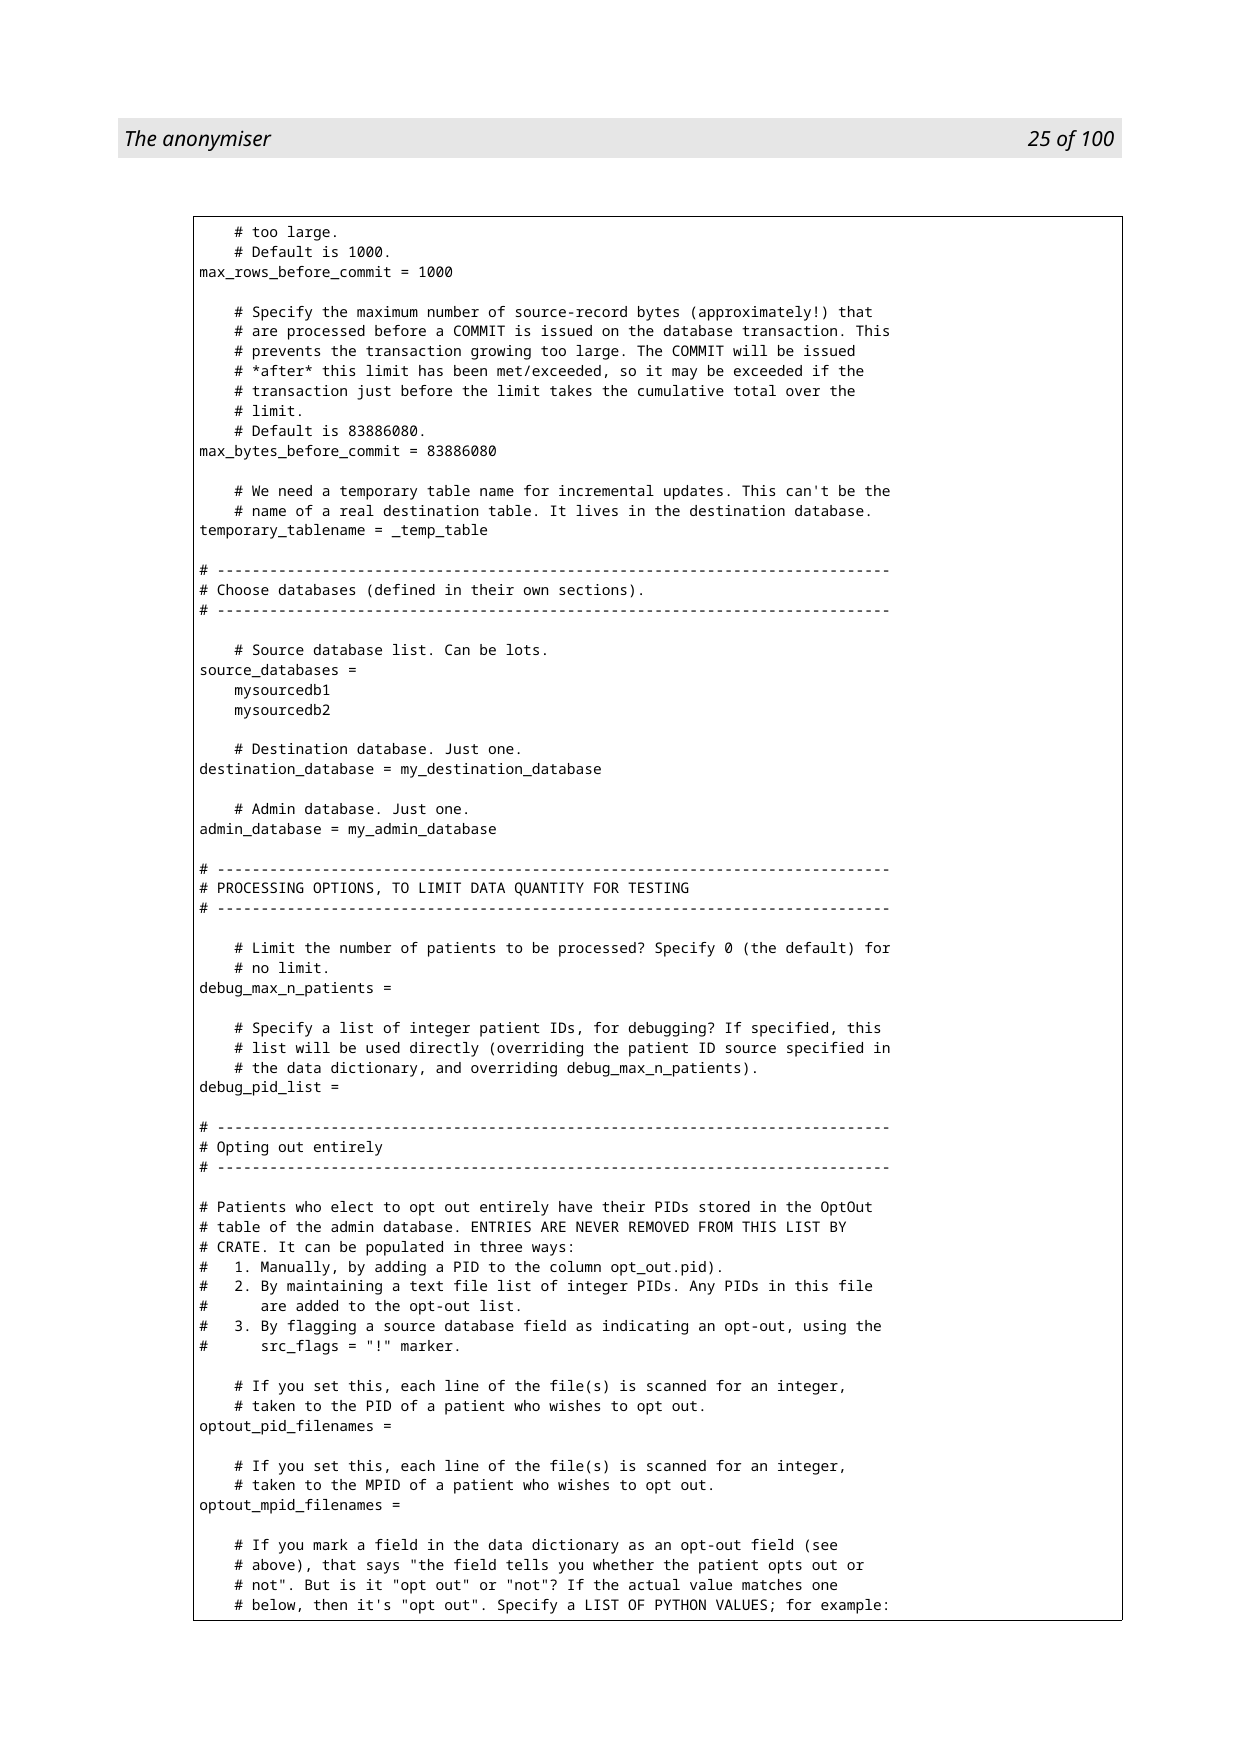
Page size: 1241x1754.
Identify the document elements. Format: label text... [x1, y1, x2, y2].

table_header # too large. # Default is 1000. max_rows_before_commit = 1000 # Specify the maximum number of source-record bytes (approximately!) that # are processed before a COMMIT is issued on the database transaction. This # prevents the transaction growing too large. The COMMIT will be issued # *after* this limit has been met/exceeded, so it may be exceeded if the # transaction just before the limit takes the cumulative total over the # limit. # Default is 83886080. max_bytes_before_commit = 83886080 # We need a temporary table name for incremental updates. This can't be the # name of a real destination table. It lives in the destination database. temporary_tablename = _temp_table # ----------------------------------------------------------------------------- # Choose databases (defined in their own sections). # ----------------------------------------------------------------------------- # Source database list. Can be lots. source_databases = mysourcedb1 mysourcedb2 # Destination database. Just one. destination_database = my_destination_database # Admin database. Just one. admin_database = my_admin_database # ----------------------------------------------------------------------------- # PROCESSING OPTIONS, TO LIMIT DATA QUANTITY FOR TESTING # ----------------------------------------------------------------------------- # Limit the number of patients to be processed? Specify 0 (the default) for # no limit. debug_max_n_patients = # Specify a list of integer patient IDs, for debugging? If specified, this # list will be used directly (overriding the patient ID source specified in # the data dictionary, and overriding debug_max_n_patients). debug_pid_list = # ----------------------------------------------------------------------------- # Opting out entirely # ----------------------------------------------------------------------------- # Patients who elect to opt out entirely have their PIDs stored in the OptOut # table of the admin database. ENTRIES ARE NEVER REMOVED FROM THIS LIST BY # CRATE. It can be populated in three ways: # 1. Manually, by adding a PID to the column opt_out.pid). # 2. By maintaining a text file list of integer PIDs. Any PIDs in this file # are added to the opt-out list. # 3. By flagging a source database field as indicating an opt-out, using the # src_flags = "!" marker. # If you set this, each line of the file(s) is scanned for an integer, # taken to the PID of a patient who wishes to opt out. optout_pid_filenames = # If you set this, each line of the file(s) is scanned for an integer, # taken to the MPID of a patient who wishes to opt out. optout_mpid_filenames = # If you mark a field in the data dictionary as an opt-out field (see # above), that says "the field tells you whether the patient opts out or # not". But is it "opt out" or "not"? If the actual value matches one # below, then it's "opt out". Specify a LIST OF PYTHON VALUES; for example: [194, 217, 1122, 1620]
